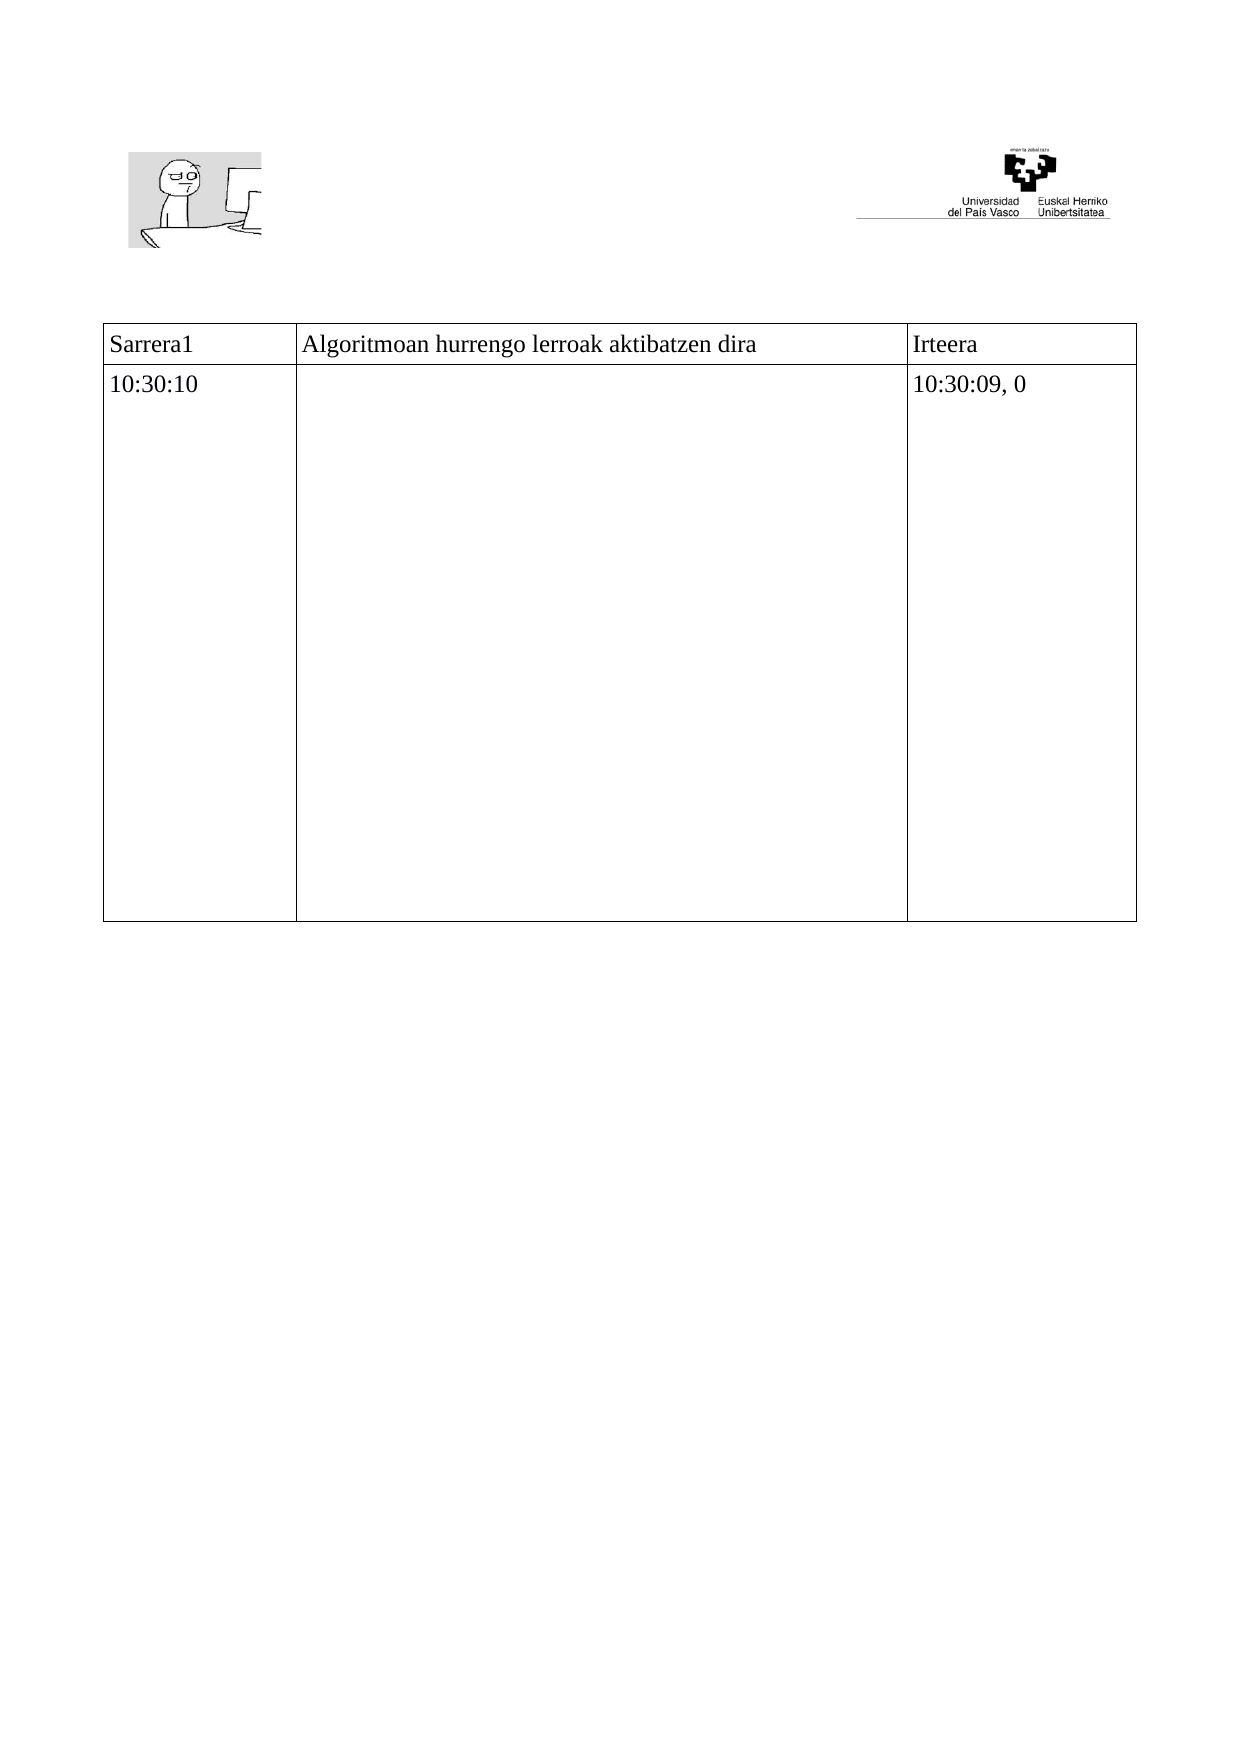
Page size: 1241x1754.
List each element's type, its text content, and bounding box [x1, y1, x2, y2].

table_header Sarrera1 [104, 324, 296, 363]
table_cell 10:30:09, 0 [908, 365, 1136, 921]
table_header Algoritmoan hurrengo lerroak aktibatzen dira [297, 324, 907, 363]
table_cell 10:30:10 [104, 365, 296, 921]
table_cell [297, 365, 907, 921]
picture [128, 152, 262, 248]
table_header Irteera [908, 324, 1136, 363]
